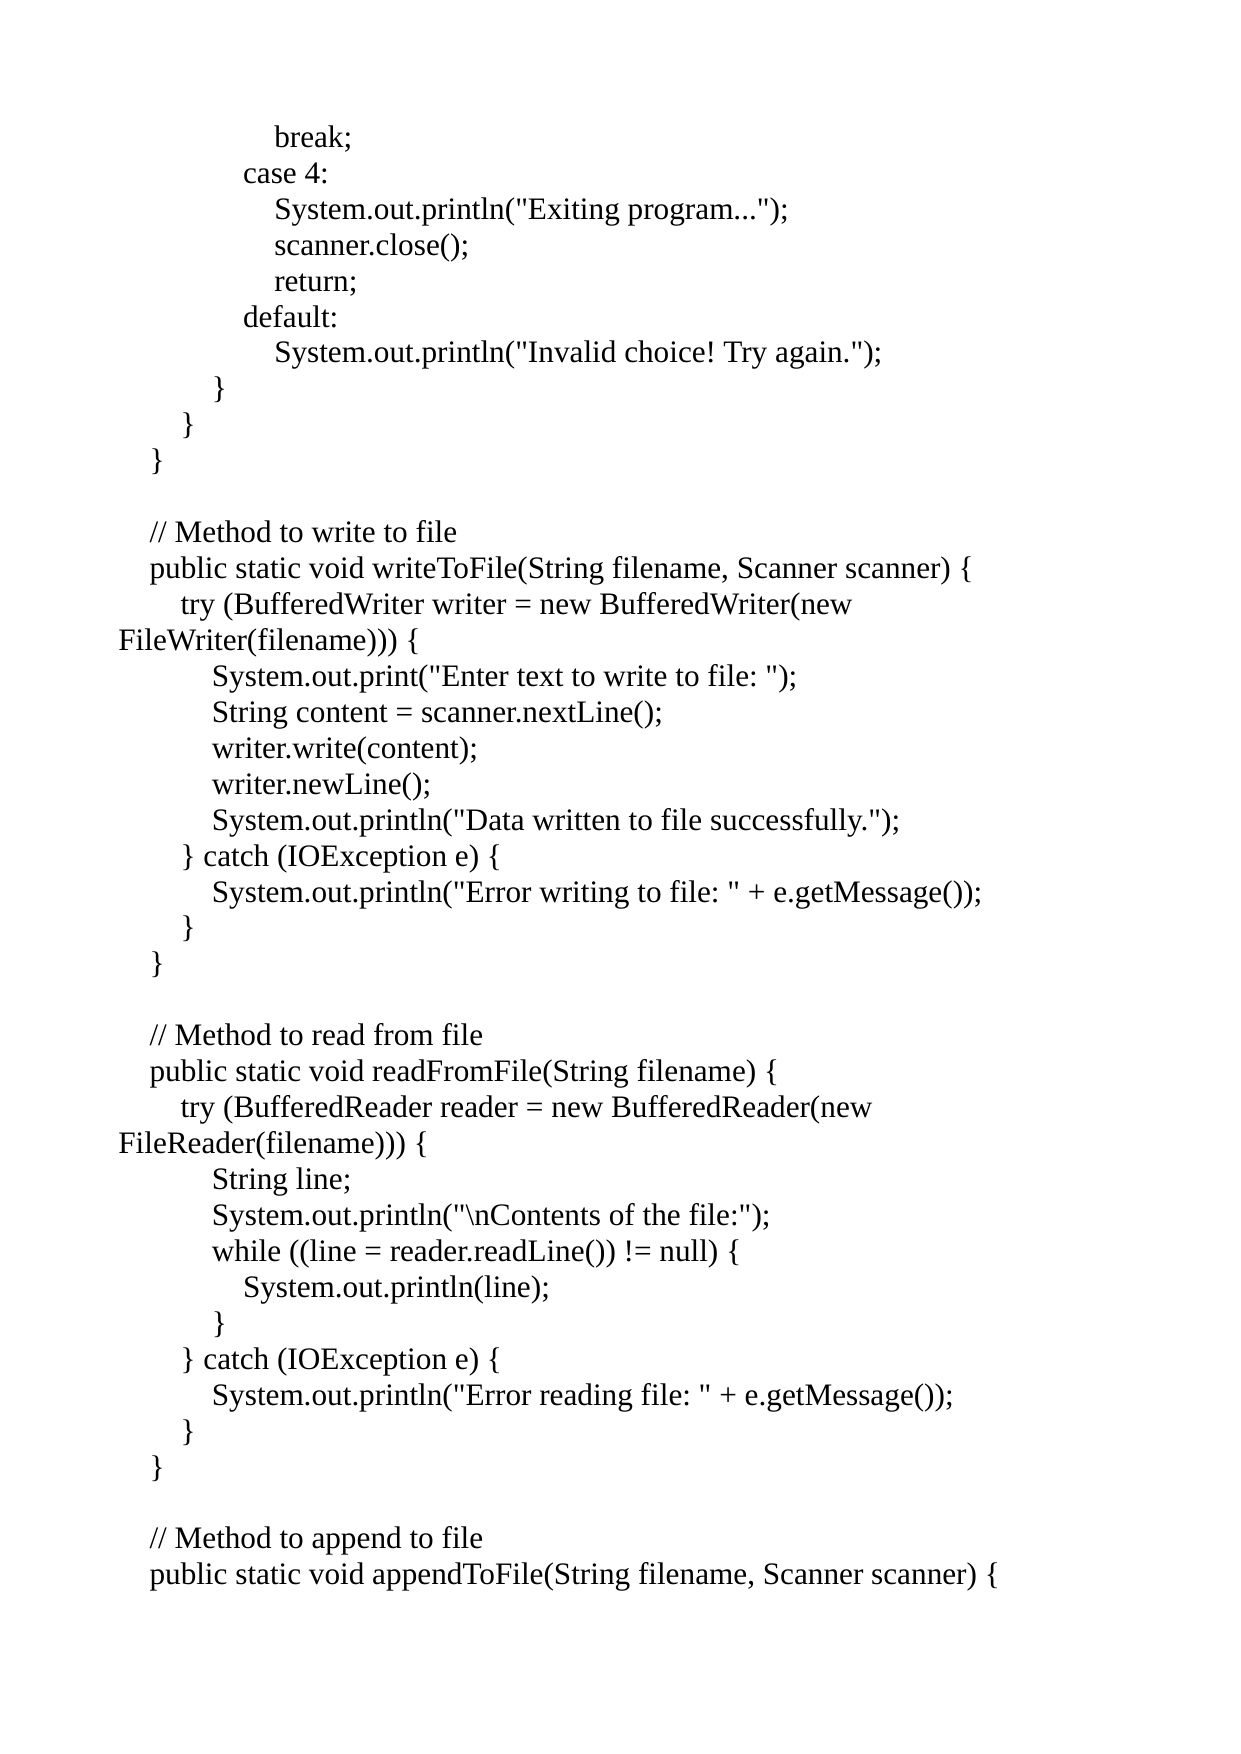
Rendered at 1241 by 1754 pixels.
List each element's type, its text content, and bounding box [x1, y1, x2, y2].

text break; [118, 118, 1122, 154]
text public static void readFromFile(String filename) { [118, 1052, 1122, 1088]
text try (BufferedReader reader = new BufferedReader(new FileReader(filename))) { [118, 1088, 1122, 1160]
text } [118, 945, 1122, 981]
text // Method to append to file [118, 1520, 1122, 1556]
text return; [118, 262, 1122, 298]
text System.out.println("Error reading file: " + e.getMessage()); [118, 1376, 1122, 1412]
text System.out.println("Invalid choice! Try again."); [118, 334, 1122, 370]
text } [118, 909, 1122, 945]
text public static void writeToFile(String filename, Scanner scanner) { [118, 549, 1122, 585]
text System.out.println(line); [118, 1268, 1122, 1304]
text } [118, 442, 1122, 477]
text System.out.print("Enter text to write to file: "); [118, 657, 1122, 693]
text writer.newLine(); [118, 765, 1122, 801]
text while ((line = reader.readLine()) != null) { [118, 1232, 1122, 1268]
text System.out.println("Exiting program..."); [118, 190, 1122, 226]
text } [118, 1448, 1122, 1484]
text } [118, 406, 1122, 442]
text String content = scanner.nextLine(); [118, 693, 1122, 729]
text writer.write(content); [118, 729, 1122, 765]
text } [118, 1304, 1122, 1340]
text } [118, 1412, 1122, 1448]
text } [118, 370, 1122, 406]
text } catch (IOException e) { [118, 837, 1122, 873]
text // Method to write to file [118, 513, 1122, 549]
text scanner.close(); [118, 226, 1122, 262]
text } catch (IOException e) { [118, 1340, 1122, 1376]
text case 4: [118, 154, 1122, 190]
text System.out.println("Error writing to file: " + e.getMessage()); [118, 873, 1122, 909]
text default: [118, 298, 1122, 334]
text System.out.println("\nContents of the file:"); [118, 1196, 1122, 1232]
text try (BufferedWriter writer = new BufferedWriter(new FileWriter(filename))) { [118, 585, 1122, 657]
text // Method to read from file [118, 1017, 1122, 1052]
text String line; [118, 1160, 1122, 1196]
text public static void appendToFile(String filename, Scanner scanner) { [118, 1556, 1122, 1592]
text System.out.println("Data written to file successfully."); [118, 801, 1122, 837]
